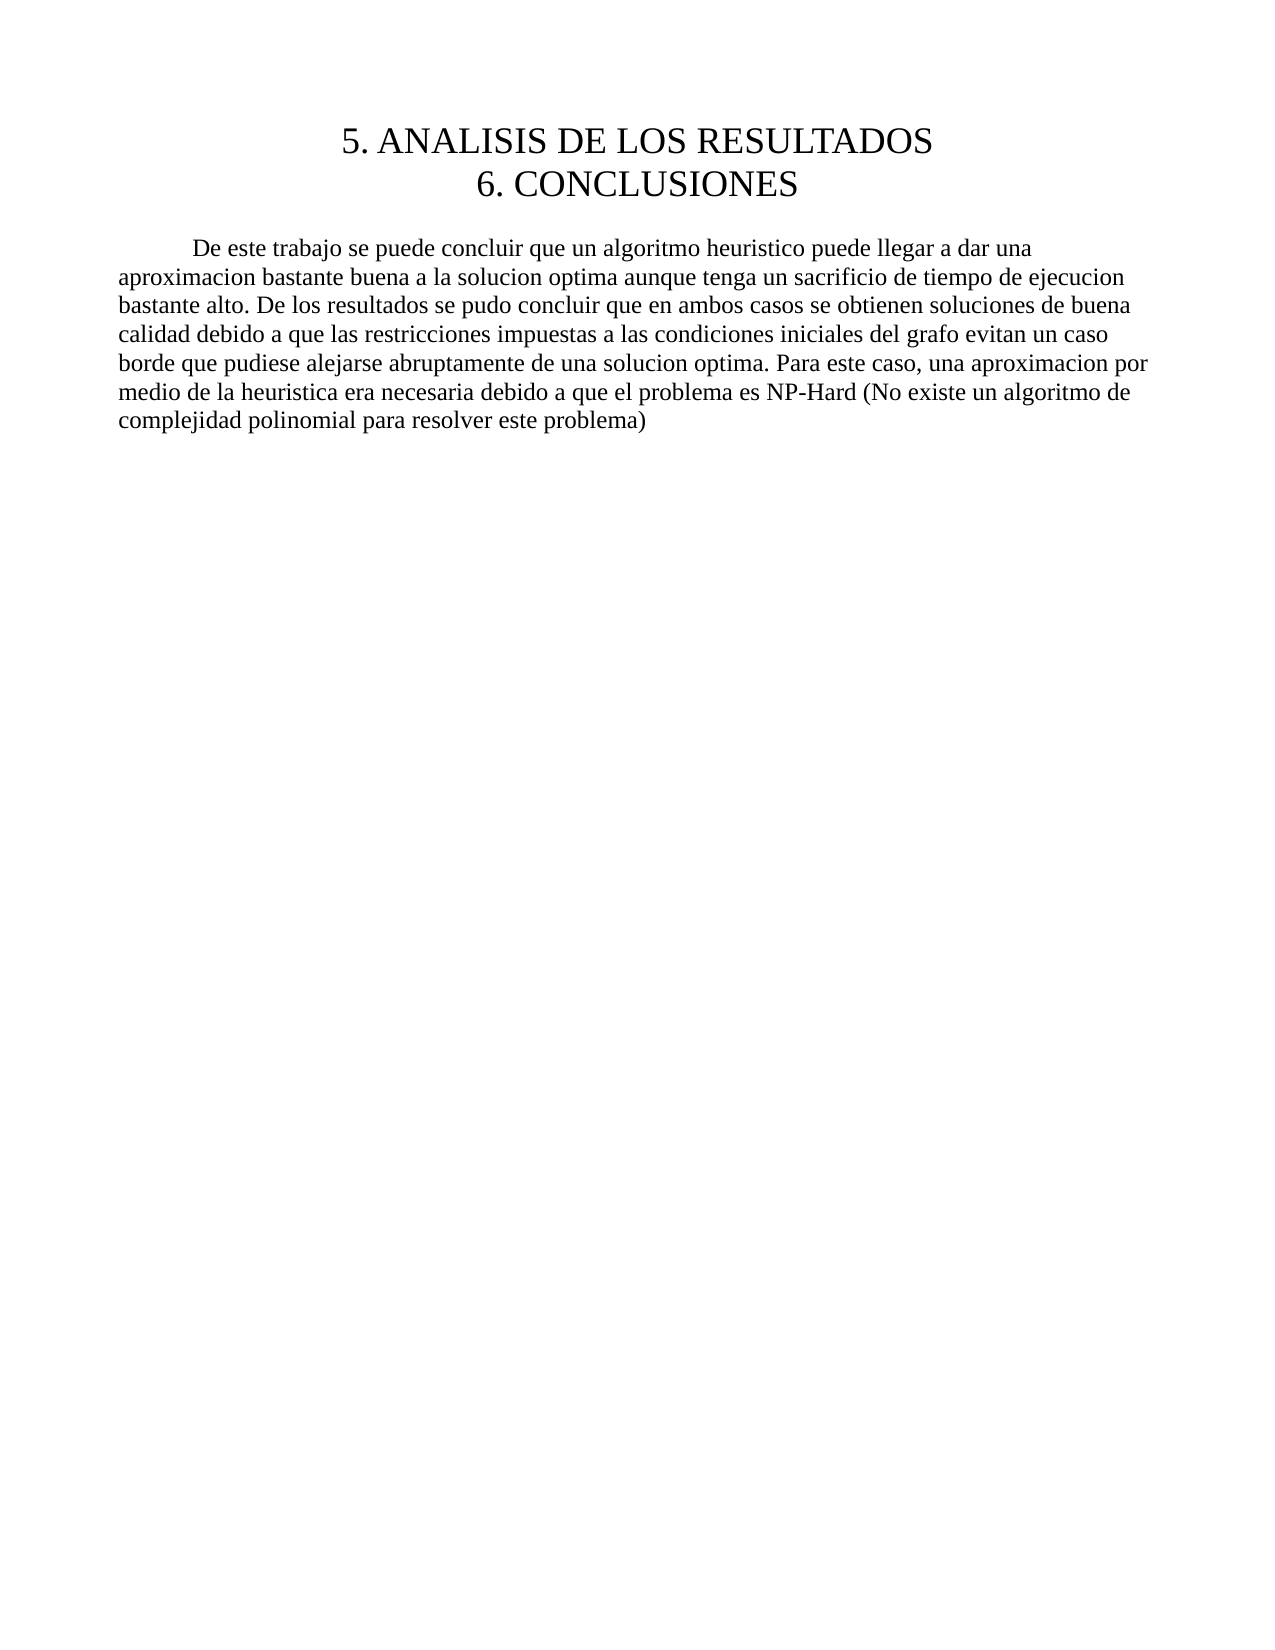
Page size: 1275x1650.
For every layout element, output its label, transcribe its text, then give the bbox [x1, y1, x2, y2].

text De este trabajo se puede concluir que un algoritmo heuristico puede llegar a dar una aproximacion bastante buena a la solucion optima aunque tenga un sacrificio de tiempo de ejecucion bastante alto. De los resultados se pudo concluir que en ambos casos se obtienen soluciones de buena calidad debido a que las restricciones impuestas a las condiciones iniciales del grafo evitan un caso borde que pudiese alejarse abruptamente de una solucion optima. Para este caso, una aproximacion por medio de la heuristica era necesaria debido a que el problema es NP-Hard (No existe un algoritmo de complejidad polinomial para resolver este problema) [118, 233, 1157, 434]
text 6. CONCLUSIONES [118, 161, 1157, 204]
text 5. ANALISIS DE LOS RESULTADOS [118, 118, 1157, 161]
